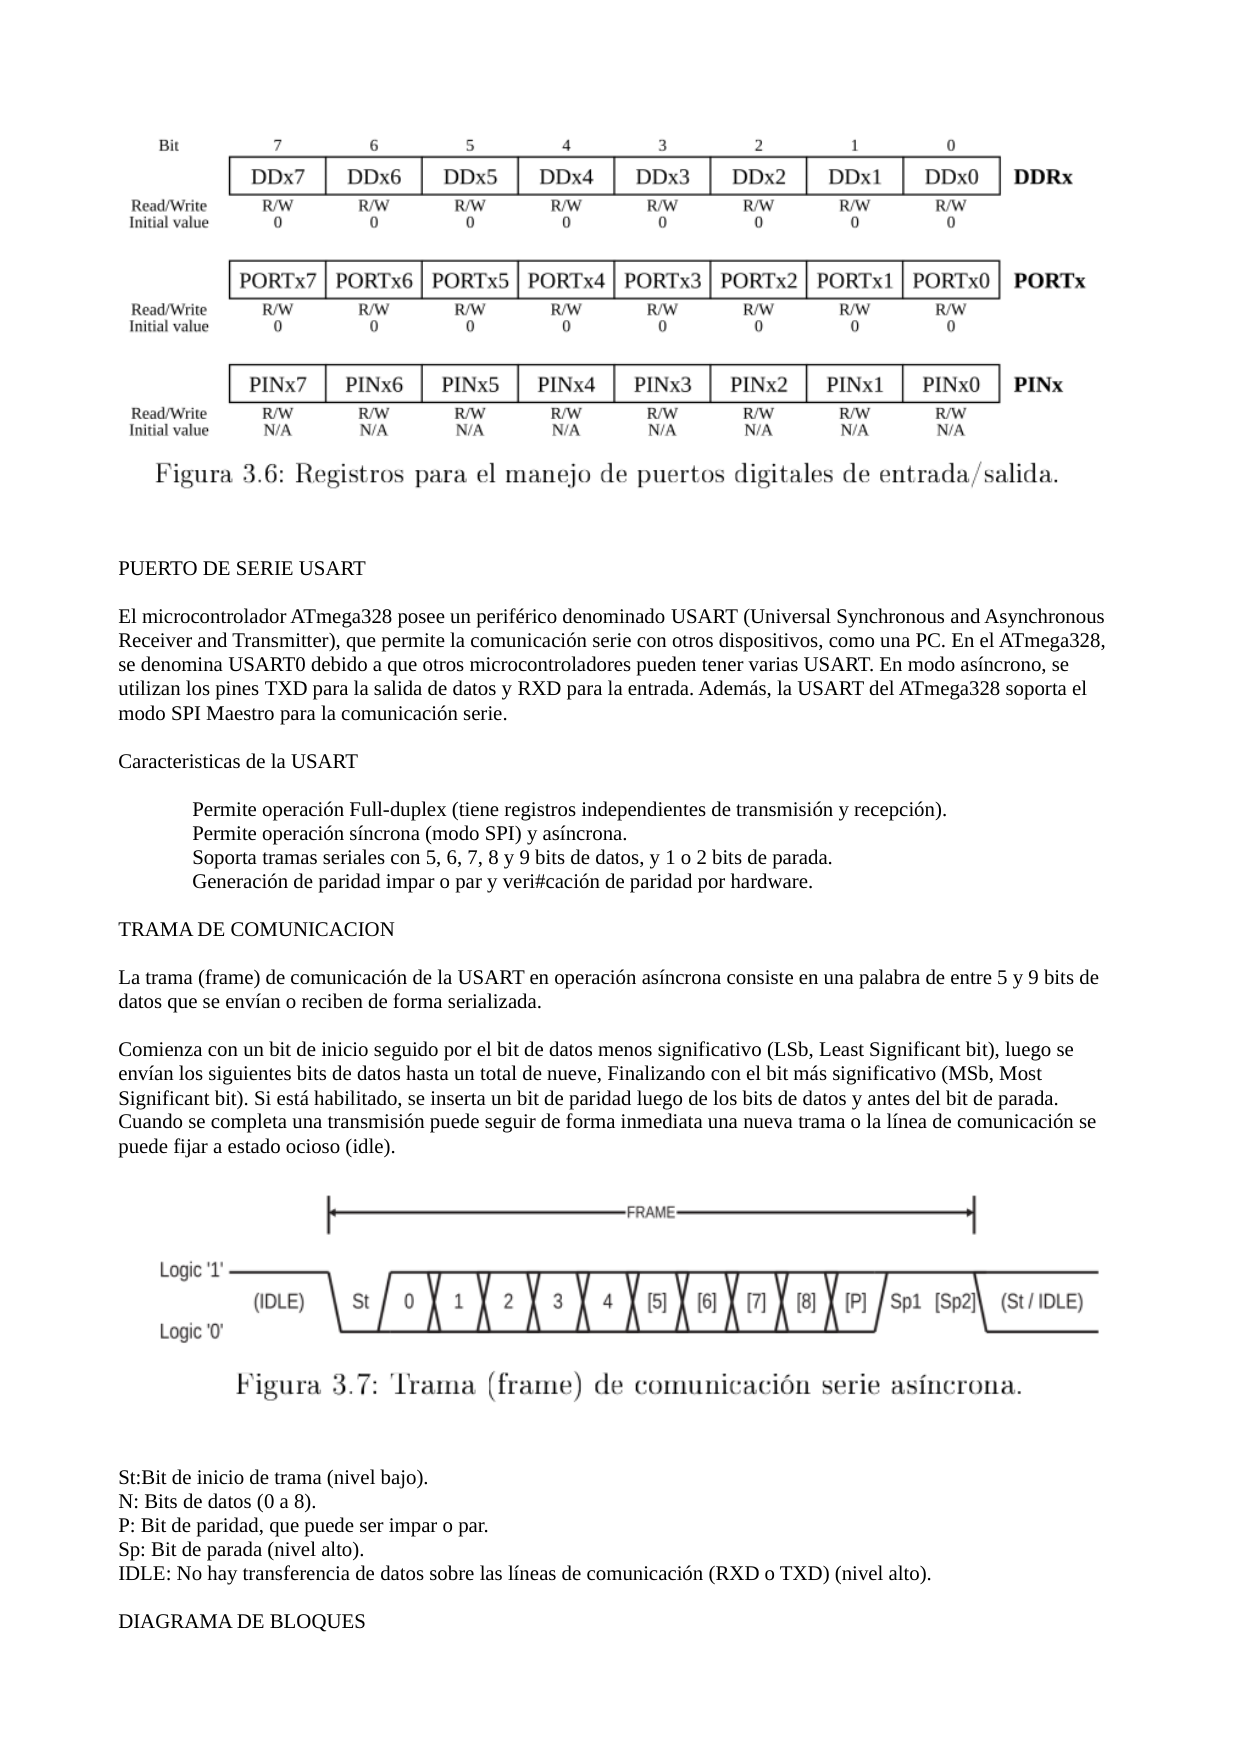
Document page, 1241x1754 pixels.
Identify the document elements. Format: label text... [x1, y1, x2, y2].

text Soporta tramas seriales con 5, 6, 7, 8 y 9 bits de datos, y 1 o 2 bits de parada. [118, 845, 1122, 869]
picture [118, 1181, 1123, 1417]
text IDLE: No hay transferencia de datos sobre las líneas de comunicación (RXD o TXD) (nivel alto). [118, 1561, 1122, 1585]
text La trama (frame) de comunicación de la USART en operación asíncrona consiste en una palabra de entre 5 y 9 bits de datos que se envían o reciben de forma serializada. [118, 965, 1122, 1013]
text PUERTO DE SERIE USART [118, 556, 1122, 580]
picture [118, 118, 1123, 508]
text El microcontrolador ATmega328 posee un periférico denominado USART (Universal Synchronous and Asynchronous Receiver and Transmitter), que permite la comunicación serie con otros dispositivos, como una PC. En el ATmega328, se denomina USART0 debido a que otros microcontroladores pueden tener varias USART. En modo asíncrono, se utilizan los pines TXD para la salida de datos y RXD para la entrada. Además, la USART del ATmega328 soporta el modo SPI Maestro para la comunicación serie. [118, 604, 1122, 724]
text DIAGRAMA DE BLOQUES [118, 1609, 1122, 1633]
text TRAMA DE COMUNICACION [118, 917, 1122, 941]
text St:Bit de inicio de trama (nivel bajo). [118, 1465, 1122, 1489]
text Sp: Bit de parada (nivel alto). [118, 1537, 1122, 1561]
text N: Bits de datos (0 a 8). [118, 1489, 1122, 1513]
text P: Bit de paridad, que puede ser impar o par. [118, 1513, 1122, 1537]
text Generación de paridad impar o par y veri#cación de paridad por hardware. [118, 869, 1122, 893]
text Comienza con un bit de inicio seguido por el bit de datos menos significativo (LSb, Least Significant bit), luego se envían los siguientes bits de datos hasta un total de nueve, Finalizando con el bit más significativo (MSb, Most Significant bit). Si está habilitado, se inserta un bit de paridad luego de los bits de datos y antes del bit de parada. Cuando se completa una transmisión puede seguir de forma inmediata una nueva trama o la línea de comunicación se puede fijar a estado ocioso (idle). [118, 1037, 1122, 1158]
text Caracteristicas de la USART [118, 748, 1122, 773]
text Permite operación síncrona (modo SPI) y asíncrona. [118, 821, 1122, 845]
text Permite operación Full-duplex (tiene registros independientes de transmisión y recepción). [118, 797, 1122, 821]
